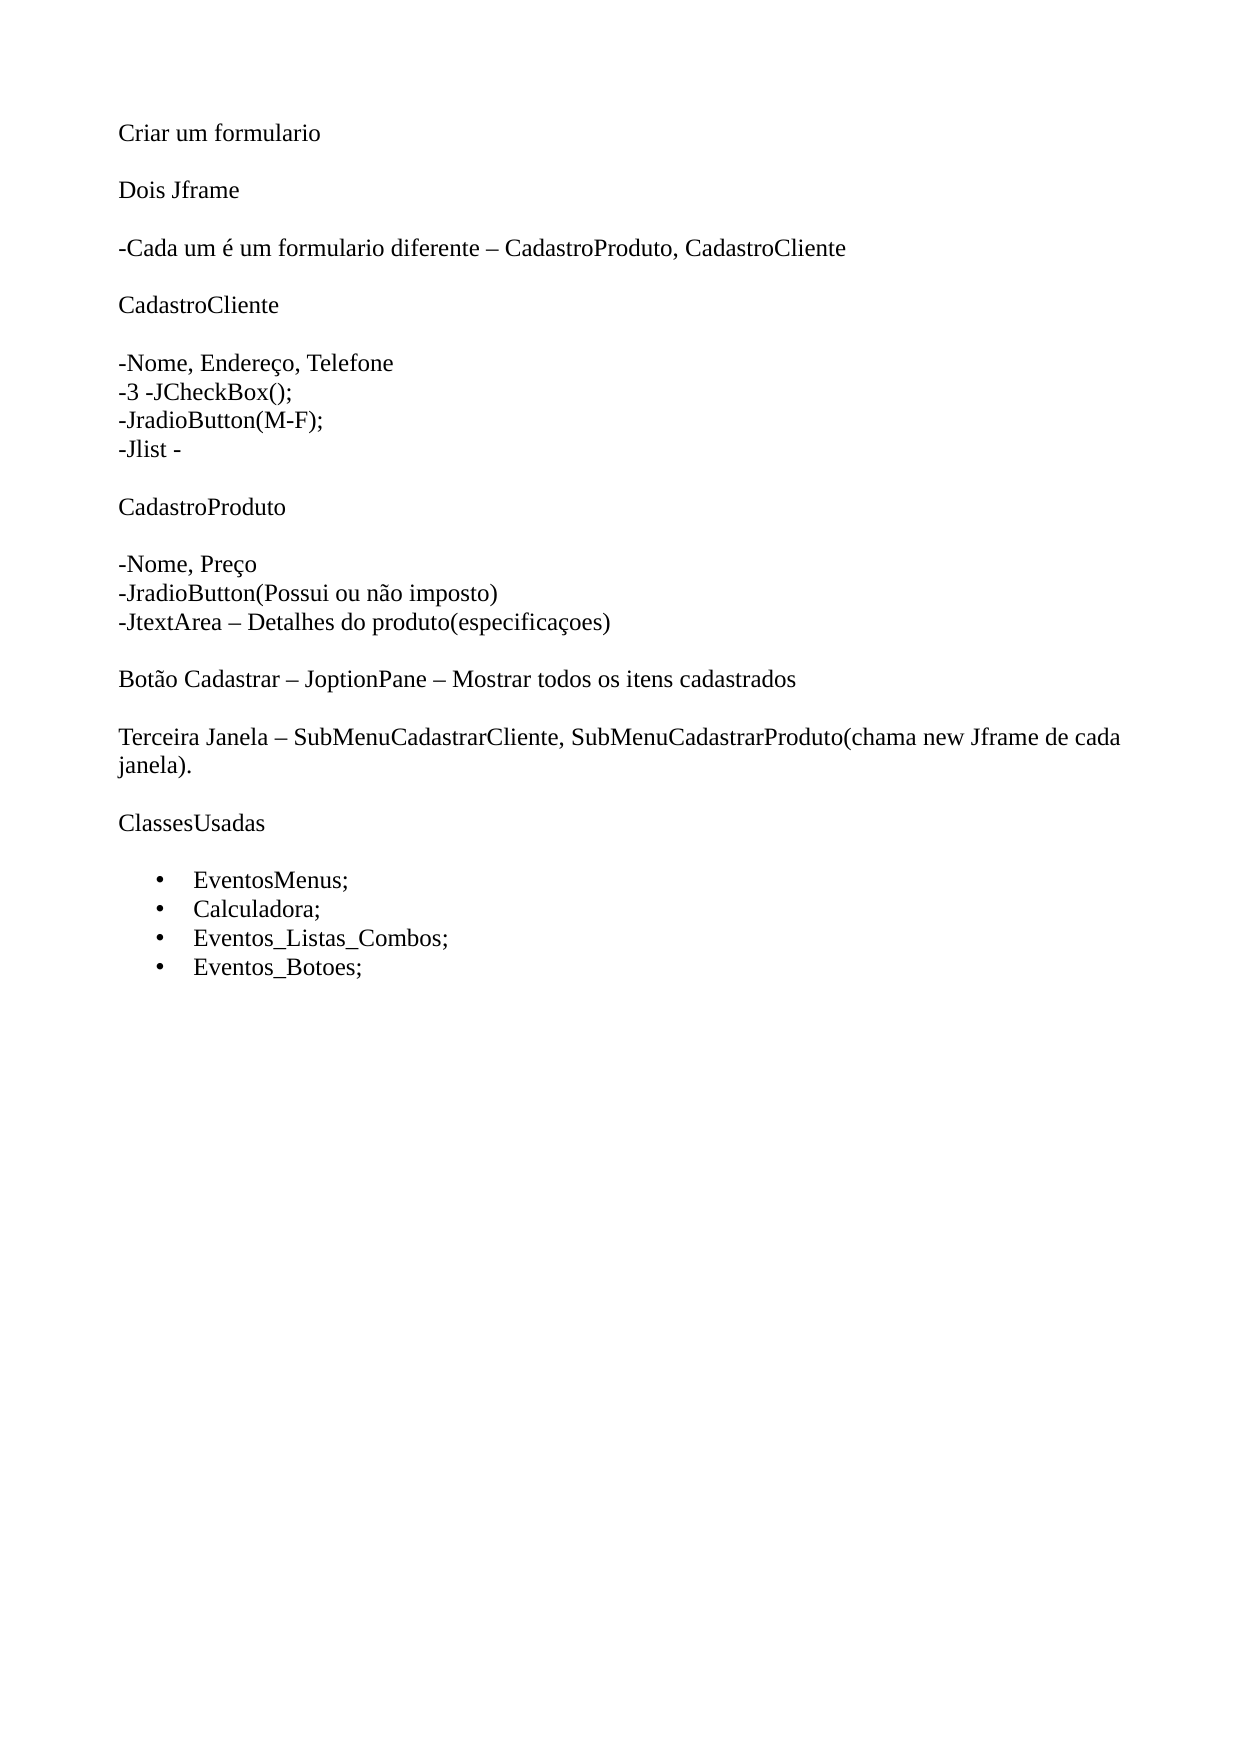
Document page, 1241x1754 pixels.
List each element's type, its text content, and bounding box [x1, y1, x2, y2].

text -3 -JCheckBox(); [118, 377, 1122, 406]
text Terceira Janela – SubMenuCadastrarCliente, SubMenuCadastrarProduto(chama new Jframe de cada janela). [118, 722, 1122, 779]
text -Jlist - [118, 434, 1122, 463]
text Botão Cadastrar – JoptionPane – Mostrar todos os itens cadastrados [118, 664, 1122, 693]
list Eventos_Botoes; [156, 952, 1122, 981]
text CadastroProduto [118, 492, 1122, 521]
text CadastroCliente [118, 291, 1122, 319]
text ClassesUsadas [118, 808, 1122, 837]
text Criar um formulario [118, 118, 1122, 147]
text Dois Jframe [118, 176, 1122, 204]
text -JtextArea – Detalhes do produto(especificaçoes) [118, 607, 1122, 636]
text -JradioButton(Possui ou não imposto) [118, 578, 1122, 607]
text -Cada um é um formulario diferente – CadastroProduto, CadastroCliente [118, 233, 1122, 262]
list Eventos_Listas_Combos; [156, 923, 1122, 952]
list Calculadora; [156, 894, 1122, 923]
list EventosMenus; [156, 866, 1122, 894]
text -Nome, Endereço, Telefone [118, 348, 1122, 377]
text -Nome, Preço [118, 549, 1122, 578]
text -JradioButton(M-F); [118, 406, 1122, 434]
